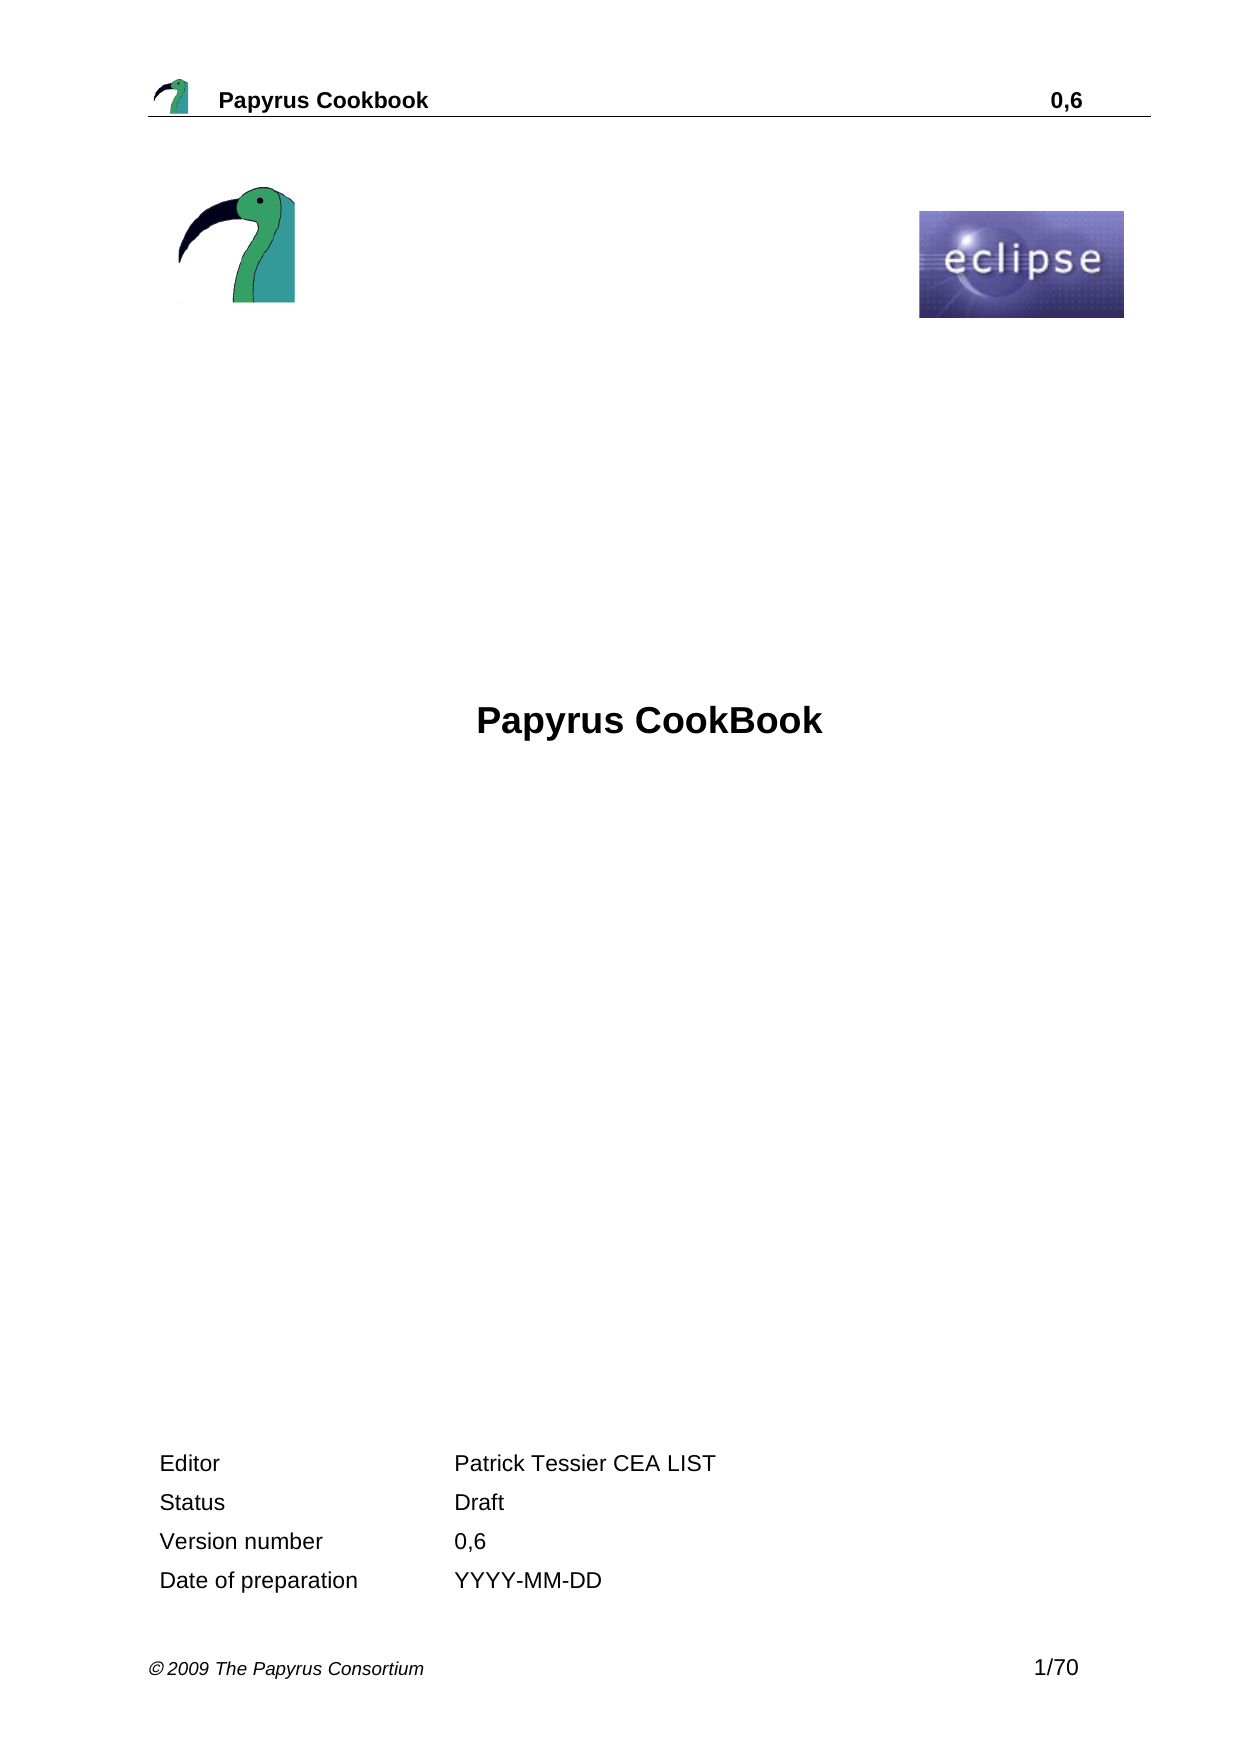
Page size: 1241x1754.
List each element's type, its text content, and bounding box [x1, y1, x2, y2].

table_cell Status [148, 1482, 443, 1521]
table_cell 0,6 [443, 1521, 1152, 1560]
picture [153, 79, 189, 114]
table_header Editor [148, 1443, 443, 1482]
picture [178, 187, 295, 304]
table_cell Date of preparation [148, 1560, 443, 1599]
table_cell Version number [148, 1521, 443, 1560]
table_cell Draft [443, 1482, 1152, 1521]
table_header Patrick Tessier CEA LIST [443, 1443, 1152, 1482]
table_cell YYYY-MM-DD [443, 1560, 1152, 1599]
text Papyrus CookBook [148, 699, 1151, 742]
picture [919, 211, 1124, 318]
table_header [139, 148, 1152, 366]
